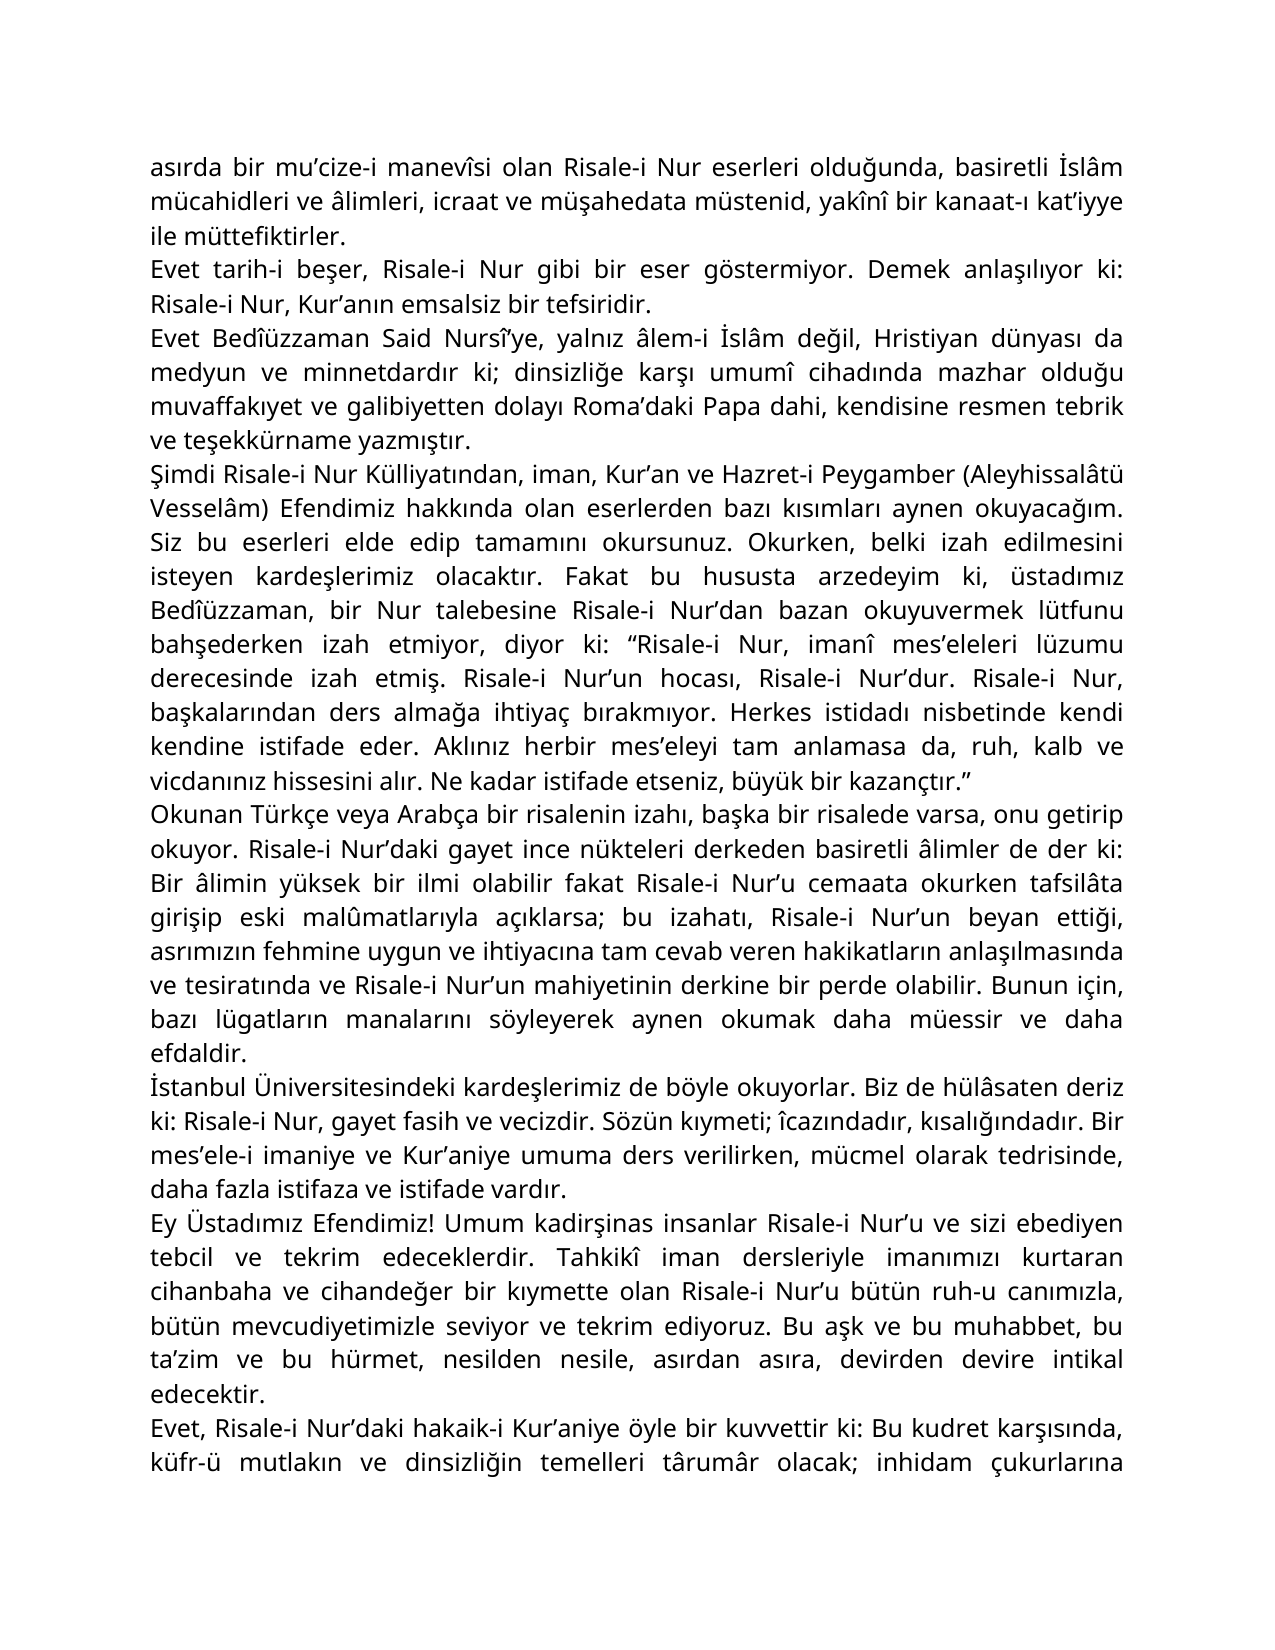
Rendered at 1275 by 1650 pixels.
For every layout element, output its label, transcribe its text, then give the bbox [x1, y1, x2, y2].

text Evet Bedîüzzaman Said Nursî’ye, yalnız âlem-i İslâm değil, Hristiyan dünyası da medyun ve minnetdardır ki; dinsizliğe karşı umumî cihadında mazhar olduğu muvaffakıyet ve galibiyetten dolayı Roma’daki Papa dahi, kendisine resmen tebrik ve teşekkürname yazmıştır. [150, 320, 1125, 457]
text İstanbul Üniversitesindeki kardeşlerimiz de böyle okuyorlar. Biz de hülâsaten deriz ki: Risale-i Nur, gayet fasih ve vecizdir. Sözün kıymeti; îcazındadır, kısalığındadır. Bir mes’ele-i imaniye ve Kur’aniye umuma ders verilirken, mücmel olarak tedrisinde, daha fazla istifaza ve istifade vardır. [150, 1070, 1125, 1206]
text asırda bir mu’cize-i manevîsi olan Risale-i Nur eserleri olduğunda, basiretli İslâm mücahidleri ve âlimleri, icraat ve müşahedata müstenid, yakînî bir kanaat-ı kat’iyye ile müttefiktirler. [150, 150, 1125, 252]
text Ey Üstadımız Efendimiz! Umum kadirşinas insanlar Risale-i Nur’u ve sizi ebediyen tebcil ve tekrim edeceklerdir. Tahkikî iman dersleriyle imanımızı kurtaran cihanbaha ve cihandeğer bir kıymette olan Risale-i Nur’u bütün ruh-u canımızla, bütün mevcudiyetimizle seviyor ve tekrim ediyoruz. Bu aşk ve bu muhabbet, bu ta’zim ve bu hürmet, nesilden nesile, asırdan asıra, devirden devire intikal edecektir. [150, 1206, 1125, 1410]
text Evet, Risale-i Nur’daki hakaik-i Kur’aniye öyle bir kuvvettir ki: Bu kudret karşısında, küfr-ü mutlakın ve dinsizliğin temelleri târumâr olacak; inhidam çukurlarına [150, 1410, 1125, 1478]
text Evet tarih-i beşer, Risale-i Nur gibi bir eser göstermiyor. Demek anlaşılıyor ki: Risale-i Nur, Kur’anın emsalsiz bir tefsiridir. [150, 252, 1125, 320]
text Şimdi Risale-i Nur Külliyatından, iman, Kur’an ve Hazret-i Peygamber (Aleyhissalâtü Vesselâm) Efendimiz hakkında olan eserlerden bazı kısımları aynen okuyacağım. Siz bu eserleri elde edip tamamını okursunuz. Okurken, belki izah edilmesini isteyen kardeşlerimiz olacaktır. Fakat bu hususta arzedeyim ki, üstadımız Bedîüzzaman, bir Nur talebesine Risale-i Nur’dan bazan okuyuvermek lütfunu bahşederken izah etmiyor, diyor ki: “Risale-i Nur, imanî mes’eleleri lüzumu derecesinde izah etmiş. Risale-i Nur’un hocası, Risale-i Nur’dur. Risale-i Nur, başkalarından ders almağa ihtiyaç bırakmıyor. Herkes istidadı nisbetinde kendi kendine istifade eder. Aklınız herbir mes’eleyi tam anlamasa da, ruh, kalb ve vicdanınız hissesini alır. Ne kadar istifade etseniz, büyük bir kazançtır.” [150, 457, 1125, 797]
text Okunan Türkçe veya Arabça bir risalenin izahı, başka bir risalede varsa, onu getirip okuyor. Risale-i Nur’daki gayet ince nükteleri derkeden basiretli âlimler de der ki: Bir âlimin yüksek bir ilmi olabilir fakat Risale-i Nur’u cemaata okurken tafsilâta girişip eski malûmatlarıyla açıklarsa; bu izahatı, Risale-i Nur’un beyan ettiği, asrımızın fehmine uygun ve ihtiyacına tam cevab veren hakikatların anlaşılmasında ve tesiratında ve Risale-i Nur’un mahiyetinin derkine bir perde olabilir. Bunun için, bazı lügatların manalarını söyleyerek aynen okumak daha müessir ve daha efdaldir. [150, 797, 1125, 1070]
